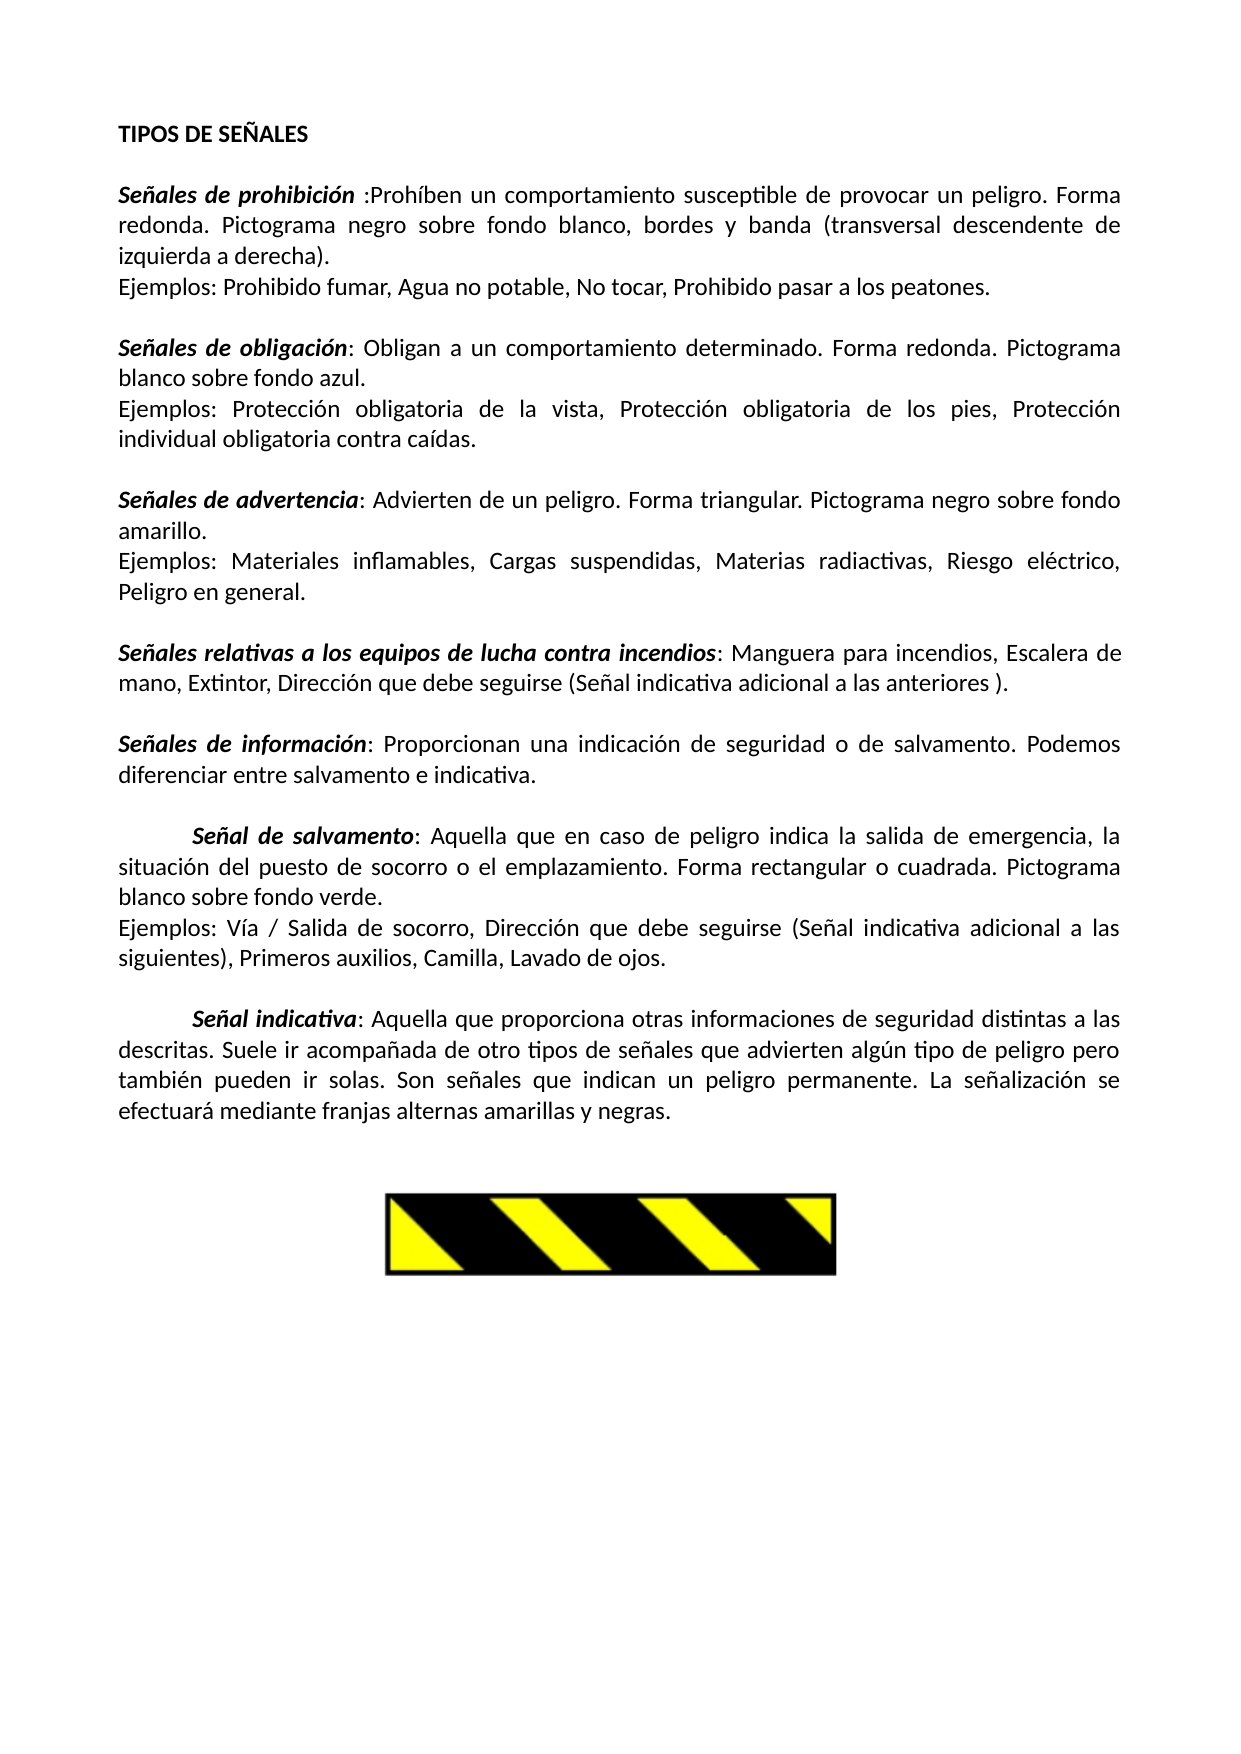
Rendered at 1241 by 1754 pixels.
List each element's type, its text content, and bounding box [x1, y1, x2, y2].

text Señales de prohibición :Prohíben un comportamiento susceptible de provocar un peligro. Forma redonda. Pictograma negro sobre fondo blanco, bordes y banda (transversal descendente de izquierda a derecha). [118, 179, 1122, 271]
text Ejemplos: Vía / Salida de socorro, Dirección que debe seguirse (Señal indicativa adicional a las siguientes), Primeros auxilios, Camilla, Lavado de ojos. [118, 912, 1122, 973]
picture [381, 1188, 842, 1283]
text Señales de advertencia: Advierten de un peligro. Forma triangular. Pictograma negro sobre fondo amarillo. [118, 484, 1122, 545]
text TIPOS DE SEÑALES [118, 118, 1122, 149]
text Señal indicativa: Aquella que proporciona otras informaciones de seguridad distintas a las descritas. Suele ir acompañada de otro tipos de señales que advierten algún tipo de peligro pero también pueden ir solas. Son señales que indican un peligro permanente. La señalización se efectuará mediante franjas alternas amarillas y negras. [118, 1003, 1122, 1125]
text Ejemplos: Materiales inflamables, Cargas suspendidas, Materias radiactivas, Riesgo eléctrico, Peligro en general. [118, 545, 1122, 606]
text Señales de información: Proporcionan una indicación de seguridad o de salvamento. Podemos diferenciar entre salvamento e indicativa. [118, 728, 1122, 789]
text Ejemplos: Prohibido fumar, Agua no potable, No tocar, Prohibido pasar a los peatones. [118, 271, 1122, 301]
text Señales relativas a los equipos de lucha contra incendios: Manguera para incendios, Escalera de mano, Extintor, Dirección que debe seguirse (Señal indicativa adicional a las anteriores ). [118, 637, 1122, 698]
text Señal de salvamento: Aquella que en caso de peligro indica la salida de emergencia, la situación del puesto de socorro o el emplazamiento. Forma rectangular o cuadrada. Pictograma blanco sobre fondo verde. [118, 820, 1122, 912]
text Ejemplos: Protección obligatoria de la vista, Protección obligatoria de los pies, Protección individual obligatoria contra caídas. [118, 393, 1122, 454]
text Señales de obligación: Obligan a un comportamiento determinado. Forma redonda. Pictograma blanco sobre fondo azul. [118, 332, 1122, 393]
